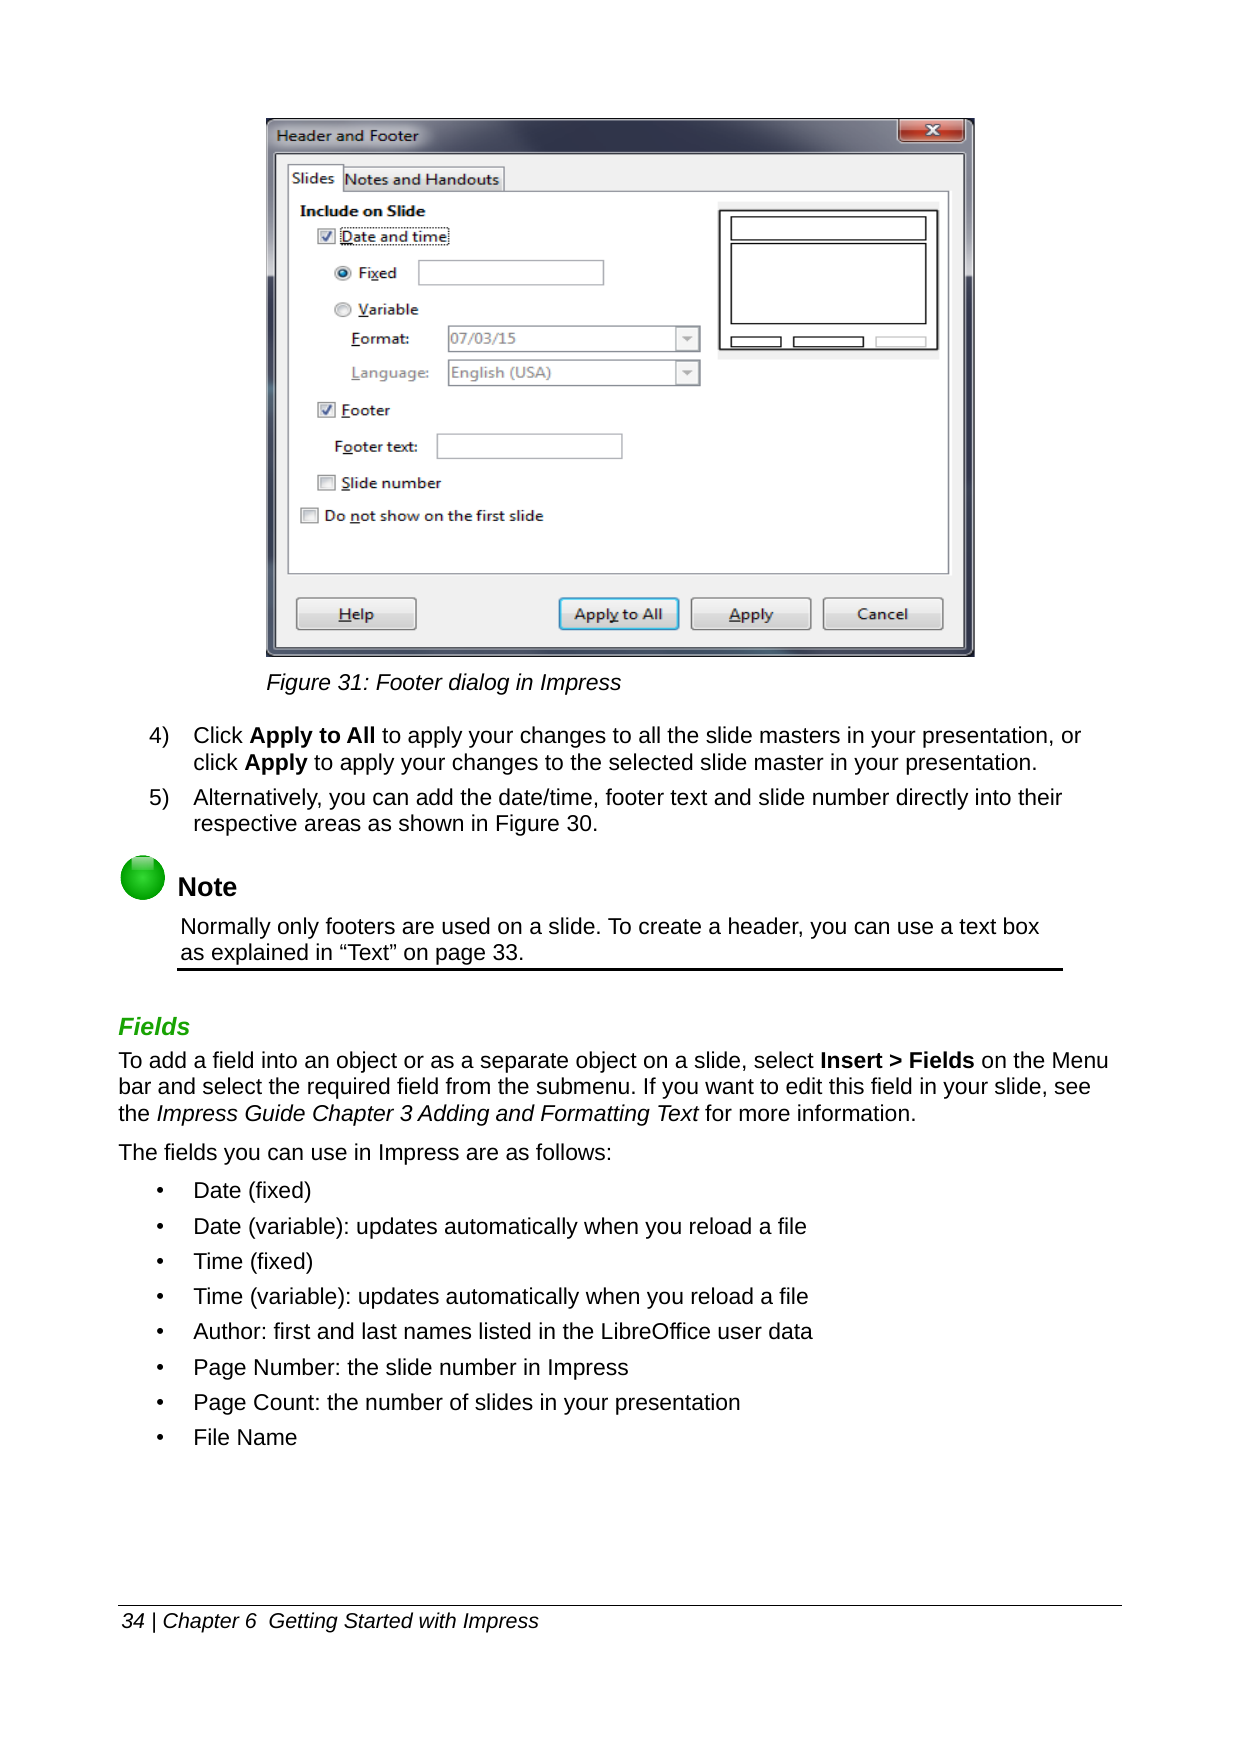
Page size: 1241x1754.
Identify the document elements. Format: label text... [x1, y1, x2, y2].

list Alternatively, you can add the date/time, footer text and slide number directly into their respective areas as shown in Figure 30. [169, 784, 1122, 837]
text Figure 31: Footer dialog in Impress [266, 669, 974, 695]
list Author: first and last names listed in the LibreOffice user data [156, 1318, 1122, 1344]
list File Name [156, 1424, 1122, 1450]
picture [266, 118, 975, 657]
list Page Number: the slide number in Impress [156, 1353, 1122, 1380]
list Click Apply to All to apply your changes to all the slide masters in your presentation, or click Apply to apply your changes to the selected slide master in your presentation. [169, 722, 1122, 775]
list The fields you can use in Impress are as follows: [118, 1138, 1122, 1165]
list Date (fixed) [156, 1177, 1122, 1204]
text Normally only footers are used on a slide. To create a header, you can use a text box as explained in “Text” on page 33. [177, 910, 1063, 968]
list Date (variable): updates automatically when you reload a file [156, 1213, 1122, 1239]
list Page Count: the number of slides in your presentation [156, 1389, 1122, 1415]
list Time (variable): updates automatically when you reload a file [156, 1283, 1122, 1309]
subtitle Fields [118, 1012, 1122, 1041]
list Time (fixed) [156, 1248, 1122, 1274]
text To add a field into an object or as a separate object on a slide, select Insert > Fields on the Menu bar and select the required field from the submenu. If you want to edit this field in your slide, see the Impress Guide Chapter 3 Adding and Formatting Text for more information. [118, 1047, 1122, 1126]
subtitle Note [118, 853, 1122, 902]
